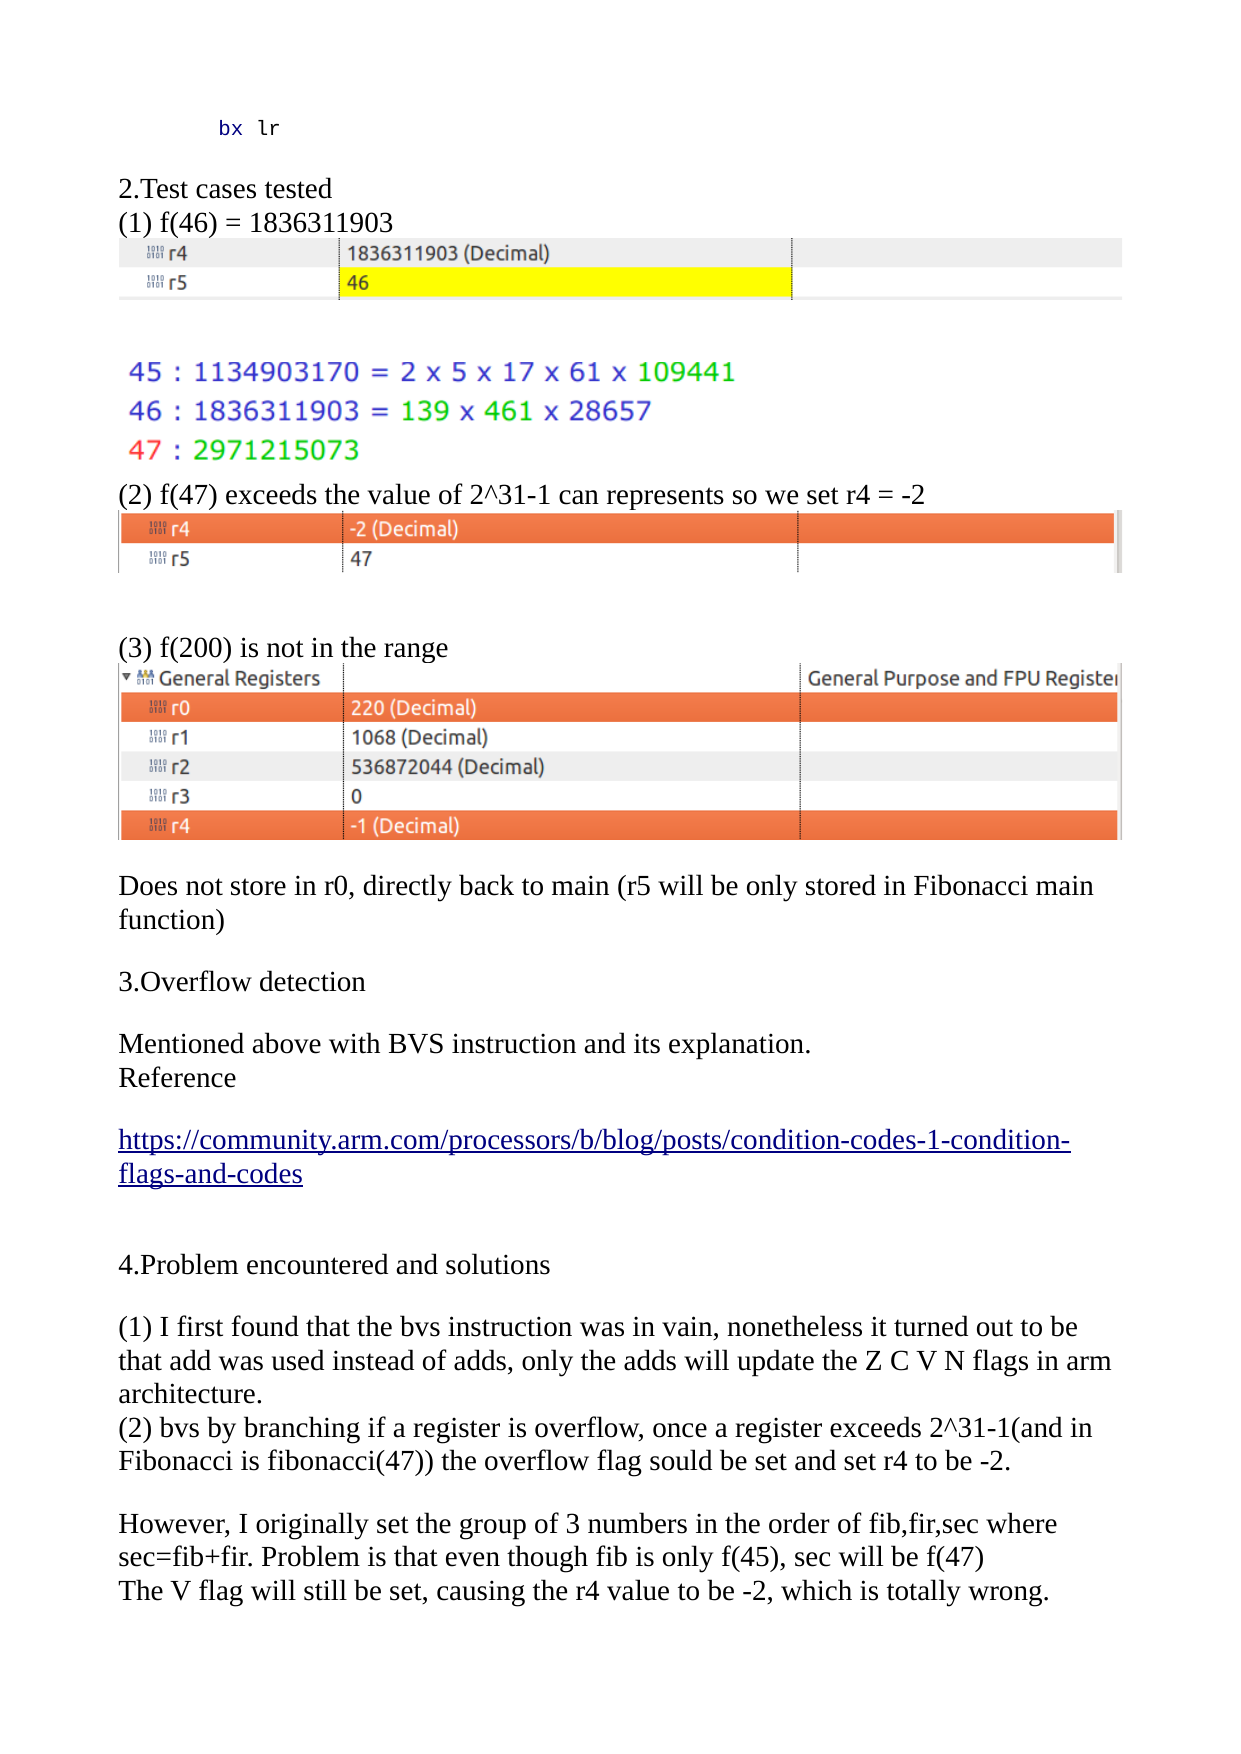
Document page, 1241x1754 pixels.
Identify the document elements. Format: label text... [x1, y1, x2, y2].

text 4.Problem encountered and solutions [118, 1247, 1122, 1281]
text Reference [118, 1060, 1122, 1094]
text However, I originally set the group of 3 numbers in the order of fib,fir,sec where sec=fib+fir. Problem is that even though fib is only f(45), sec will be f(47) [118, 1506, 1122, 1573]
text (1) f(46) = 1836311903 [118, 205, 1122, 238]
picture [120, 362, 794, 466]
picture [118, 238, 1123, 300]
picture [118, 510, 1123, 573]
text Mentioned above with BVS instruction and its explanation. [118, 1027, 1122, 1060]
text (1) I first found that the bvs instruction was in vain, nonetheless it turned out to be that add was used instead of adds, only the adds will update the Z C V N flags in arm architecture. [118, 1309, 1122, 1410]
text bx lr [118, 118, 1122, 142]
picture [118, 663, 1123, 840]
text (2) f(47) exceeds the value of 2^31-1 can represents so we set r4 = -2 [118, 477, 1122, 510]
text (2) bvs by branching if a register is overflow, once a register exceeds 2^31-1(and in Fibonacci is fibonacci(47)) the overflow flag sould be set and set r4 to be -2. [118, 1410, 1122, 1477]
text 3.Overflow detection [118, 964, 1122, 998]
text 2.Test cases tested [118, 171, 1122, 205]
text https://community.arm.com/processors/b/blog/posts/condition-codes-1-condition-flags-and-codes [118, 1122, 1122, 1189]
text Does not store in r0, directly back to main (r5 will be only stored in Fibonacci main function) [118, 868, 1122, 936]
text (3) f(200) is not in the range [118, 630, 1122, 663]
text The V flag will still be set, causing the r4 value to be -2, which is totally wrong. [118, 1573, 1122, 1606]
